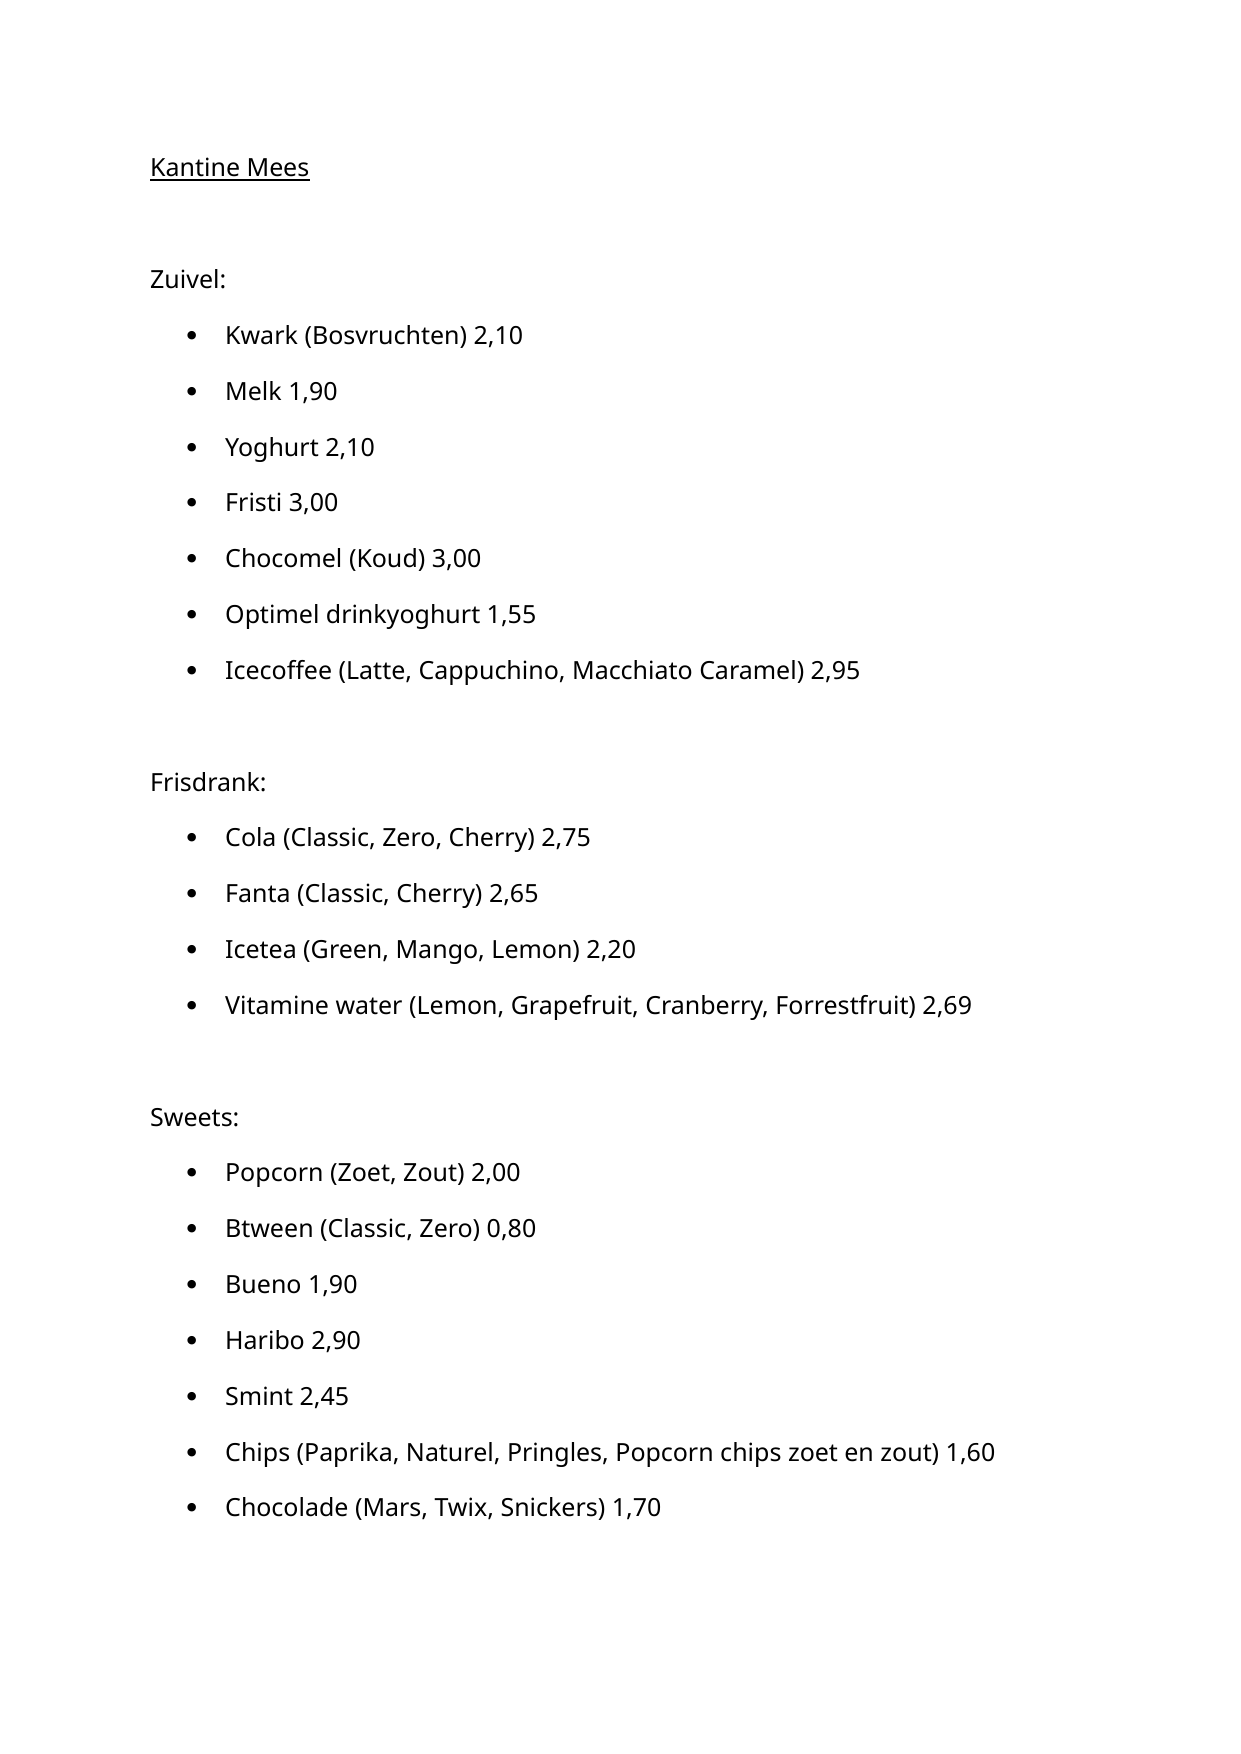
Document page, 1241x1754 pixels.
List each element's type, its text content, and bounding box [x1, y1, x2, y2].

list Cola (Classic, Zero, Cherry) 2,75 [187, 820, 1090, 854]
list Popcorn (Zoet, Zout) 2,00 [187, 1155, 1090, 1189]
list Chocolade (Mars, Twix, Snickers) 1,70 [187, 1490, 1090, 1524]
text Sweets: [150, 1099, 1090, 1133]
text Zuivel: [150, 262, 1090, 296]
list Fristi 3,00 [187, 485, 1090, 519]
list Optimel drinkyoghurt 1,55 [187, 597, 1090, 631]
list Icetea (Green, Mango, Lemon) 2,20 [187, 932, 1090, 966]
text Frisdrank: [150, 764, 1090, 798]
text Kantine Mees [150, 150, 1090, 184]
list Yoghurt 2,10 [187, 429, 1090, 463]
list Btween (Classic, Zero) 0,80 [187, 1211, 1090, 1245]
list Haribo 2,90 [187, 1322, 1090, 1357]
list Chocomel (Koud) 3,00 [187, 541, 1090, 575]
list Chips (Paprika, Naturel, Pringles, Popcorn chips zoet en zout) 1,60 [187, 1434, 1090, 1468]
list Fanta (Classic, Cherry) 2,65 [187, 876, 1090, 910]
list Icecoffee (Latte, Cappuchino, Macchiato Caramel) 2,95 [187, 652, 1090, 687]
list Bueno 1,90 [187, 1267, 1090, 1301]
list Melk 1,90 [187, 373, 1090, 407]
list Vitamine water (Lemon, Grapefruit, Cranberry, Forrestfruit) 2,69 [187, 987, 1090, 1022]
list Kwark (Bosvruchten) 2,10 [187, 317, 1090, 352]
list Smint 2,45 [187, 1378, 1090, 1412]
